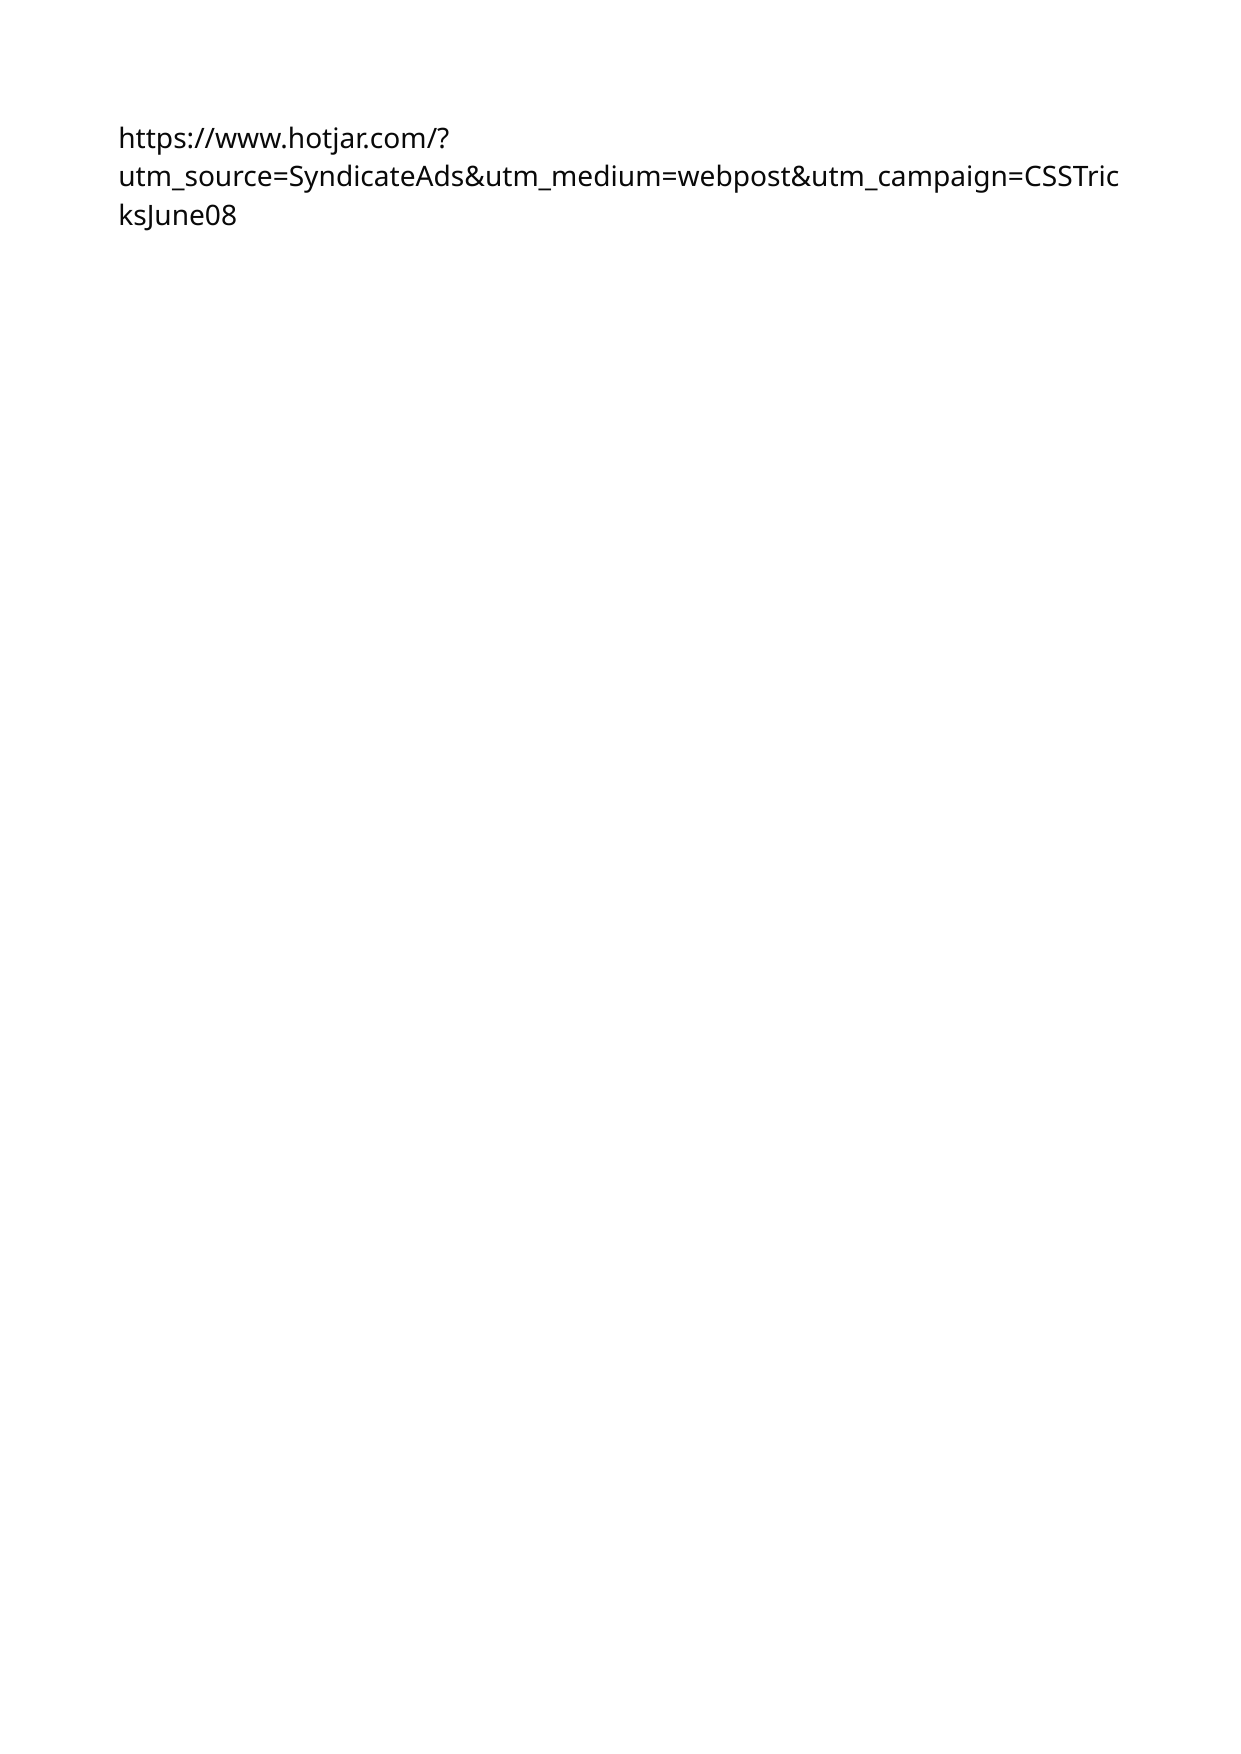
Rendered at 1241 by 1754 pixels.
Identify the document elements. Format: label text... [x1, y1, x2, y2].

text https://www.hotjar.com/?utm_source=SyndicateAds&utm_medium=webpost&utm_campaign=CSSTricksJune08 [118, 118, 1122, 233]
